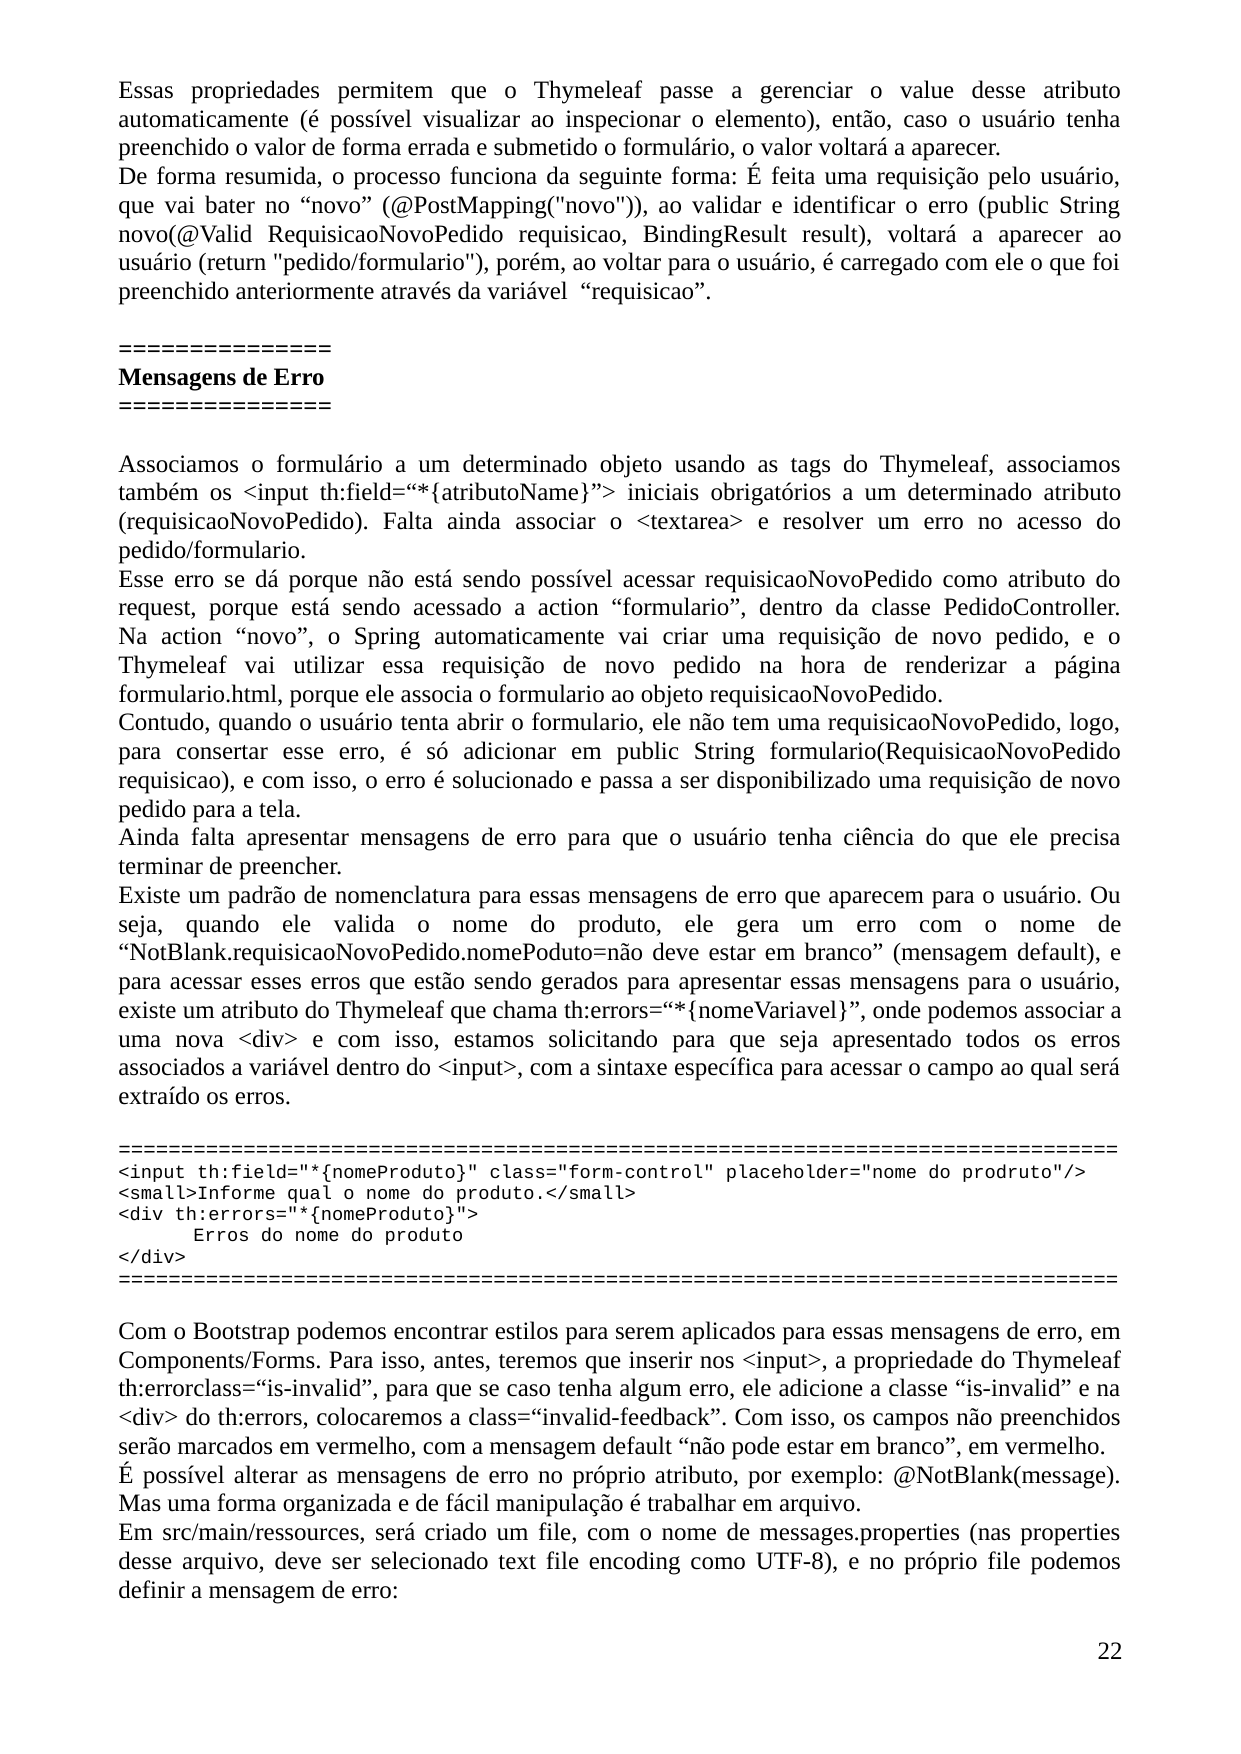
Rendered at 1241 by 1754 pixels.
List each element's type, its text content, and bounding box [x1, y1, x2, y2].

text Mensagens de Erro [118, 362, 1122, 391]
text ================================================================================ [118, 1139, 1122, 1162]
text Com o Bootstrap podemos encontrar estilos para serem aplicados para essas mensagens de erro, em Components/Forms. Para isso, antes, teremos que inserir nos <input>, a propriedade do Thymeleaf th:errorclass=“is-invalid”, para que se caso tenha algum erro, ele adicione a classe “is-invalid” e na <div> do th:errors, colocaremos a class=“invalid-feedback”. Com isso, os campos não preenchidos serão marcados em vermelho, com a mensagem default “não pode estar em branco”, em vermelho. [118, 1316, 1122, 1460]
text Existe um padrão de nomenclatura para essas mensagens de erro que aparecem para o usuário. Ou seja, quando ele valida o nome do produto, ele gera um erro com o nome de “NotBlank.requisicaoNovoPedido.nomePoduto=não deve estar em branco” (mensagem default), e para acessar esses erros que estão sendo gerados para apresentar essas mensagens para o usuário, existe um atributo do Thymeleaf que chama th:errors=“*{nomeVariavel}”, onde podemos associar a uma nova <div> e com isso, estamos solicitando para que seja apresentado todos os erros associados a variável dentro do <input>, com a sintaxe específica para acessar o campo ao qual será extraído os erros. [118, 880, 1122, 1110]
text Esse erro se dá porque não está sendo possível acessar requisicaoNovoPedido como atributo do request, porque está sendo acessado a action “formulario”, dentro da classe PedidoController. Na action “novo”, o Spring automaticamente vai criar uma requisição de novo pedido, e o Thymeleaf vai utilizar essa requisição de novo pedido na hora de renderizar a página formulario.html, porque ele associa o formulario ao objeto requisicaoNovoPedido. [118, 564, 1122, 707]
text =============== [118, 391, 1122, 420]
text =============== [118, 334, 1122, 362]
text Erros do nome do produto [118, 1226, 1122, 1247]
text É possível alterar as mensagens de erro no próprio atributo, por exemplo: @NotBlank(message). Mas uma forma organizada e de fácil manipulação é trabalhar em arquivo. [118, 1460, 1122, 1517]
text Associamos o formulário a um determinado objeto usando as tags do Thymeleaf, associamos também os <input th:field=“*{atributoName}”> iniciais obrigatórios a um determinado atributo (requisicaoNovoPedido). Falta ainda associar o <textarea> e resolver um erro no acesso do pedido/formulario. [118, 449, 1122, 564]
text Contudo, quando o usuário tenta abrir o formulario, ele não tem uma requisicaoNovoPedido, logo, para consertar esse erro, é só adicionar em public String formulario(RequisicaoNovoPedido requisicao), e com isso, o erro é solucionado e passa a ser disponibilizado uma requisição de novo pedido para a tela. [118, 707, 1122, 822]
text Essas propriedades permitem que o Thymeleaf passe a gerenciar o value desse atributo automaticamente (é possível visualizar ao inspecionar o elemento), então, caso o usuário tenha preenchido o valor de forma errada e submetido o formulário, o valor voltará a aparecer. [118, 75, 1122, 161]
text <input th:field="*{nomeProduto}" class="form-control" placeholder="nome do prodruto"/> [118, 1162, 1122, 1184]
text ================================================================================ [118, 1269, 1122, 1292]
text <small>Informe qual o nome do produto.</small> <div th:errors="*{nomeProduto}"> [118, 1184, 1122, 1226]
text Em src/main/ressources, será criado um file, com o nome de messages.properties (nas properties desse arquivo, deve ser selecionado text file encoding como UTF-8), e no próprio file podemos definir a mensagem de erro: [118, 1517, 1122, 1603]
text Ainda falta apresentar mensagens de erro para que o usuário tenha ciência do que ele precisa terminar de preencher. [118, 822, 1122, 880]
text </div> [118, 1247, 1122, 1269]
text De forma resumida, o processo funciona da seguinte forma: É feita uma requisição pelo usuário, que vai bater no “novo” (@PostMapping("novo")), ao validar e identificar o erro (public String novo(@Valid RequisicaoNovoPedido requisicao, BindingResult result), voltará a aparecer ao usuário (return "pedido/formulario"), porém, ao voltar para o usuário, é carregado com ele o que foi preenchido anteriormente através da variável “requisicao”. [118, 161, 1122, 305]
